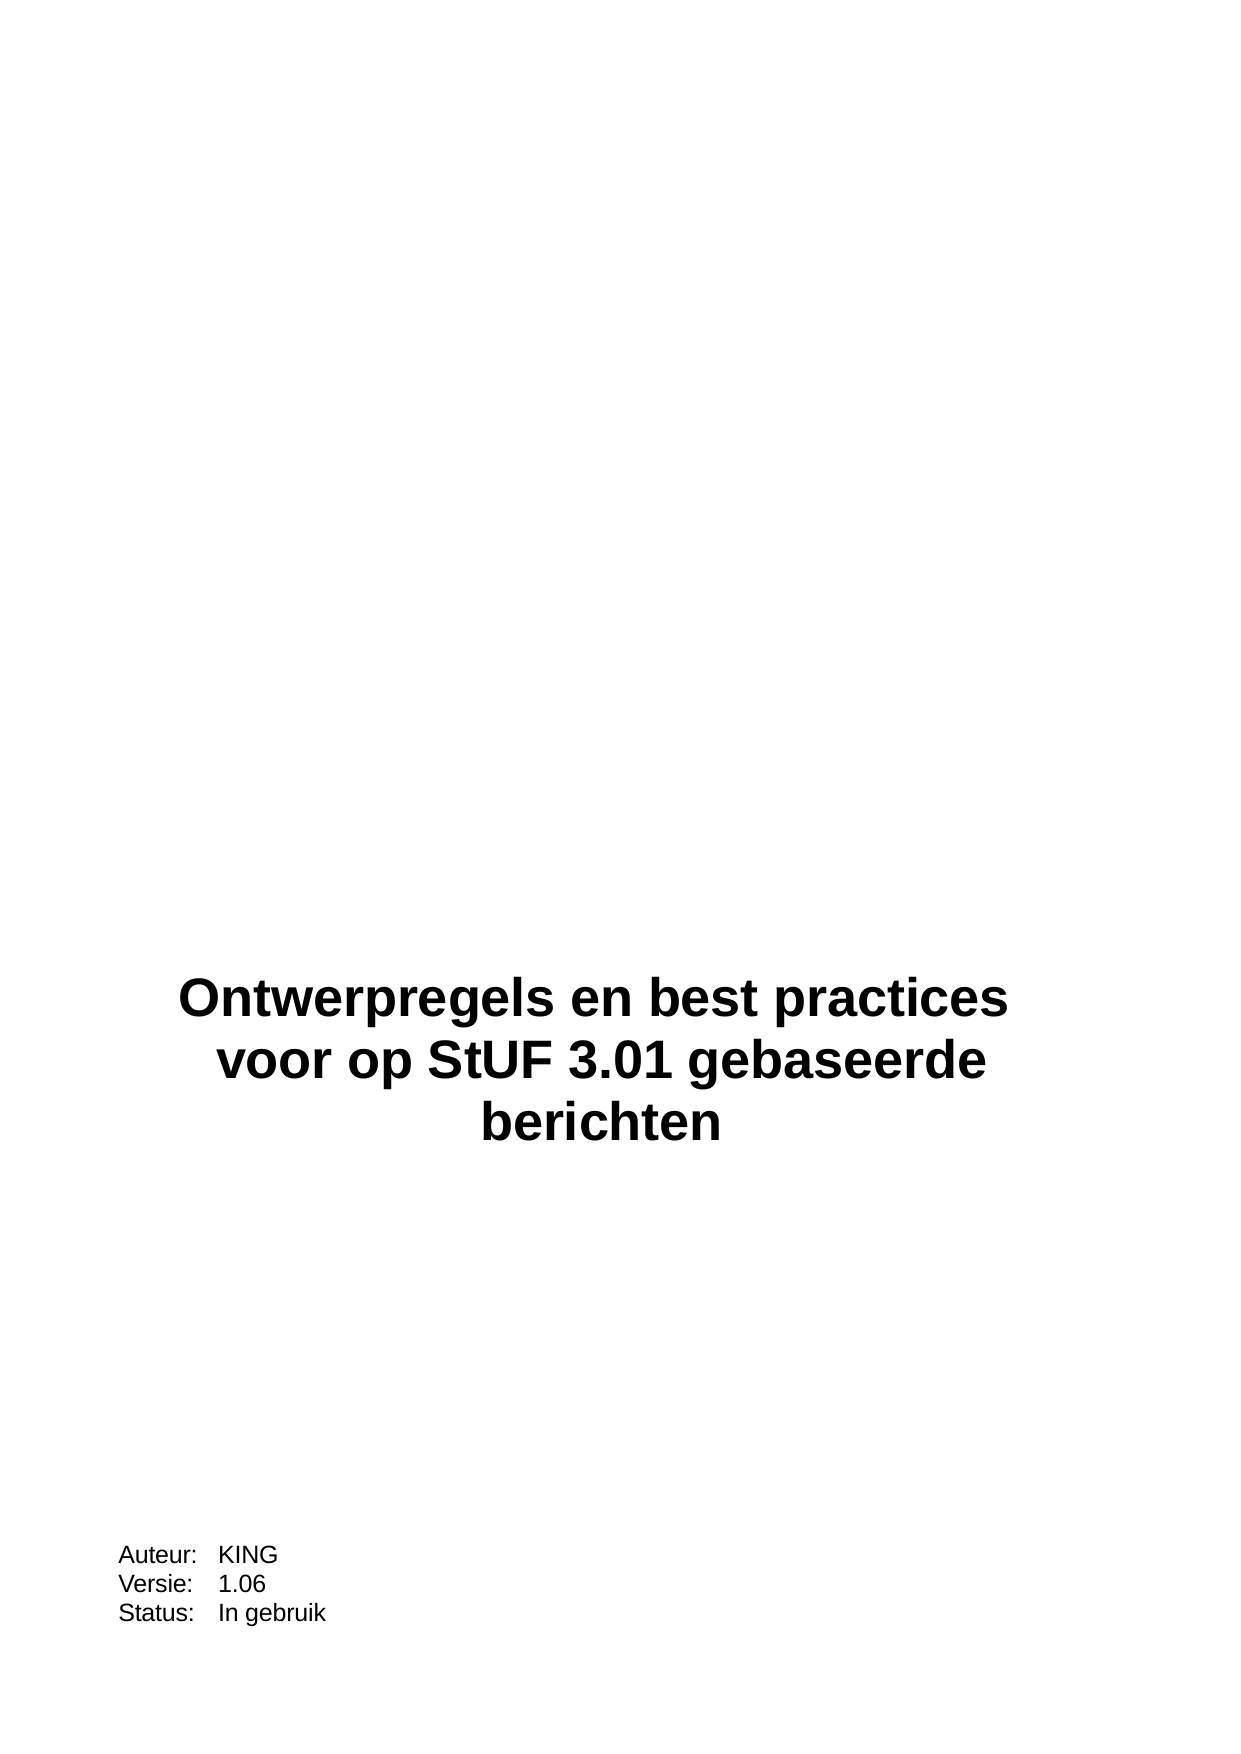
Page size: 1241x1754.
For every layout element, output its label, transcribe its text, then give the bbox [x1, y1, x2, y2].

text Ontwerpregels en best practices voor op StUF 3.01 gebaseerde berichten [118, 965, 1084, 1152]
text Auteur: KING [118, 1540, 1122, 1569]
text Status: In gebruik [118, 1598, 1084, 1626]
text Versie: 1.06 [118, 1569, 1084, 1598]
